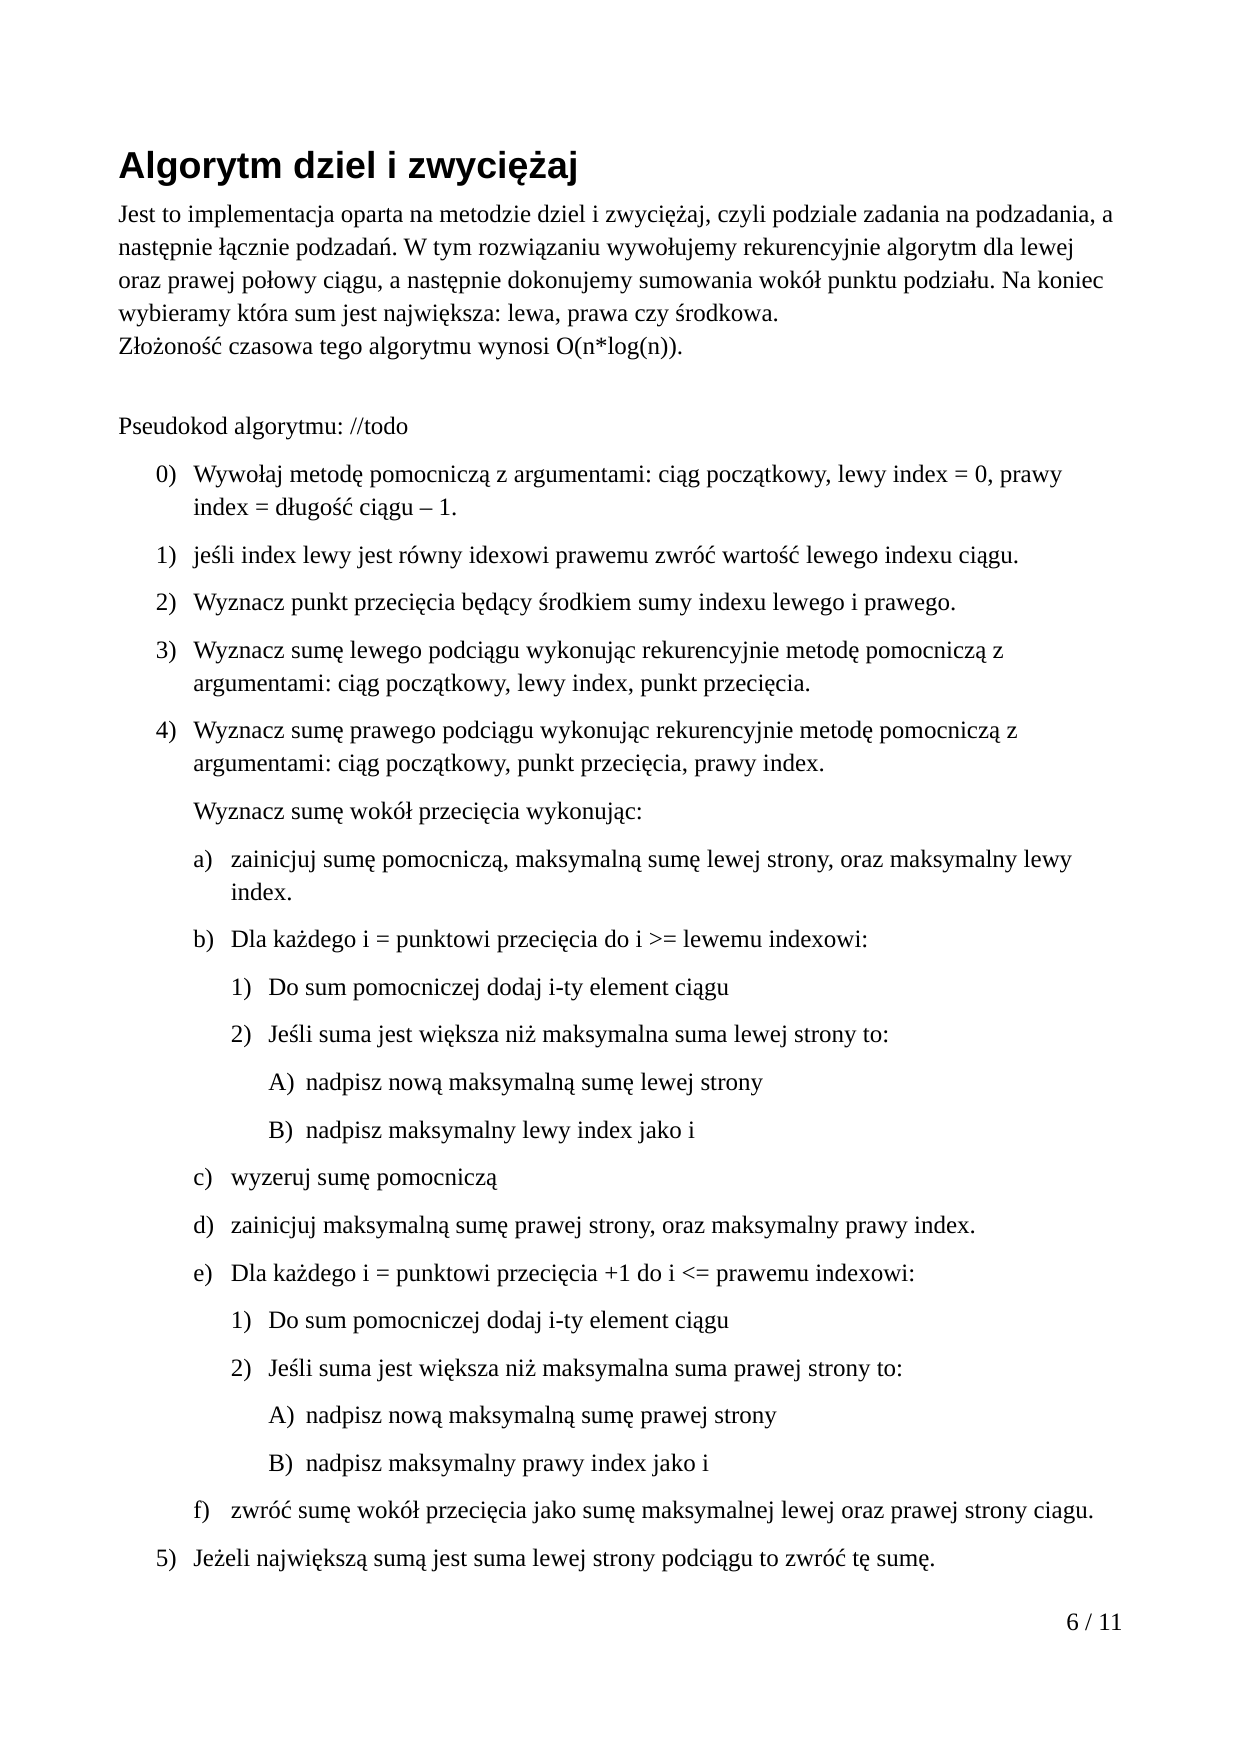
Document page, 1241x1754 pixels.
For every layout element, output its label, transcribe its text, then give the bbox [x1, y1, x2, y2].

list zwróć sumę wokół przecięcia jako sumę maksymalnej lewej oraz prawej strony ciagu. [193, 1496, 1122, 1524]
list nadpisz nową maksymalną sumę prawej strony [268, 1400, 1122, 1429]
list Wyznacz punkt przecięcia będący środkiem sumy indexu lewego i prawego. [156, 587, 1122, 616]
list nadpisz nową maksymalną sumę lewej strony [268, 1067, 1122, 1096]
list wyzeruj sumę pomocniczą [193, 1162, 1122, 1191]
list Jeżeli największą sumą jest suma lewej strony podciągu to zwróć tę sumę. [156, 1543, 1122, 1572]
list Dla każdego i = punktowi przecięcia do i >= lewemu indexowi: [193, 924, 1122, 953]
list Dla każdego i = punktowi przecięcia +1 do i <= prawemu indexowi: [193, 1258, 1122, 1286]
list Wyznacz sumę wokół przecięcia wykonując: [156, 796, 1122, 825]
text Jest to implementacja oparta na metodzie dziel i zwyciężaj, czyli podziale zadania na podzadania, a następnie łącznie podzadań. W tym rozwiązaniu wywołujemy rekurencyjnie algorytm dla lewej oraz prawej połowy ciągu, a następnie dokonujemy sumowania wokół punktu podziału. Na koniec wybieramy która sum jest największa: lewa, prawa czy środkowa. Złożoność czasowa tego algorytmu wynosi O(n*log(n)). [118, 199, 1122, 393]
list zainicjuj maksymalną sumę prawej strony, oraz maksymalny prawy index. [193, 1210, 1122, 1239]
subtitle Algorytm dziel i zwyciężaj [118, 143, 1122, 186]
list Jeśli suma jest większa niż maksymalna suma lewej strony to: [231, 1019, 1122, 1048]
list Do sum pomocniczej dodaj i-ty element ciągu [231, 972, 1122, 1001]
list Wyznacz sumę prawego podciągu wykonując rekurencyjnie metodę pomocniczą z argumentami: ciąg początkowy, punkt przecięcia, prawy index. [156, 716, 1122, 777]
list nadpisz maksymalny prawy index jako i [268, 1448, 1122, 1477]
list jeśli index lewy jest równy idexowi prawemu zwróć wartość lewego indexu ciągu. [156, 540, 1122, 568]
list nadpisz maksymalny lewy index jako i [268, 1115, 1122, 1143]
text Pseudokod algorytmu: //todo [118, 411, 1122, 440]
list Jeśli suma jest większa niż maksymalna suma prawej strony to: [231, 1353, 1122, 1382]
list Do sum pomocniczej dodaj i-ty element ciągu [231, 1305, 1122, 1334]
list Wywołaj metodę pomocniczą z argumentami: ciąg początkowy, lewy index = 0, prawy index = długość ciągu – 1. [156, 459, 1122, 521]
list zainicjuj sumę pomocniczą, maksymalną sumę lewej strony, oraz maksymalny lewy index. [193, 844, 1122, 906]
list Wyznacz sumę lewego podciągu wykonując rekurencyjnie metodę pomocniczą z argumentami: ciąg początkowy, lewy index, punkt przecięcia. [156, 635, 1122, 697]
